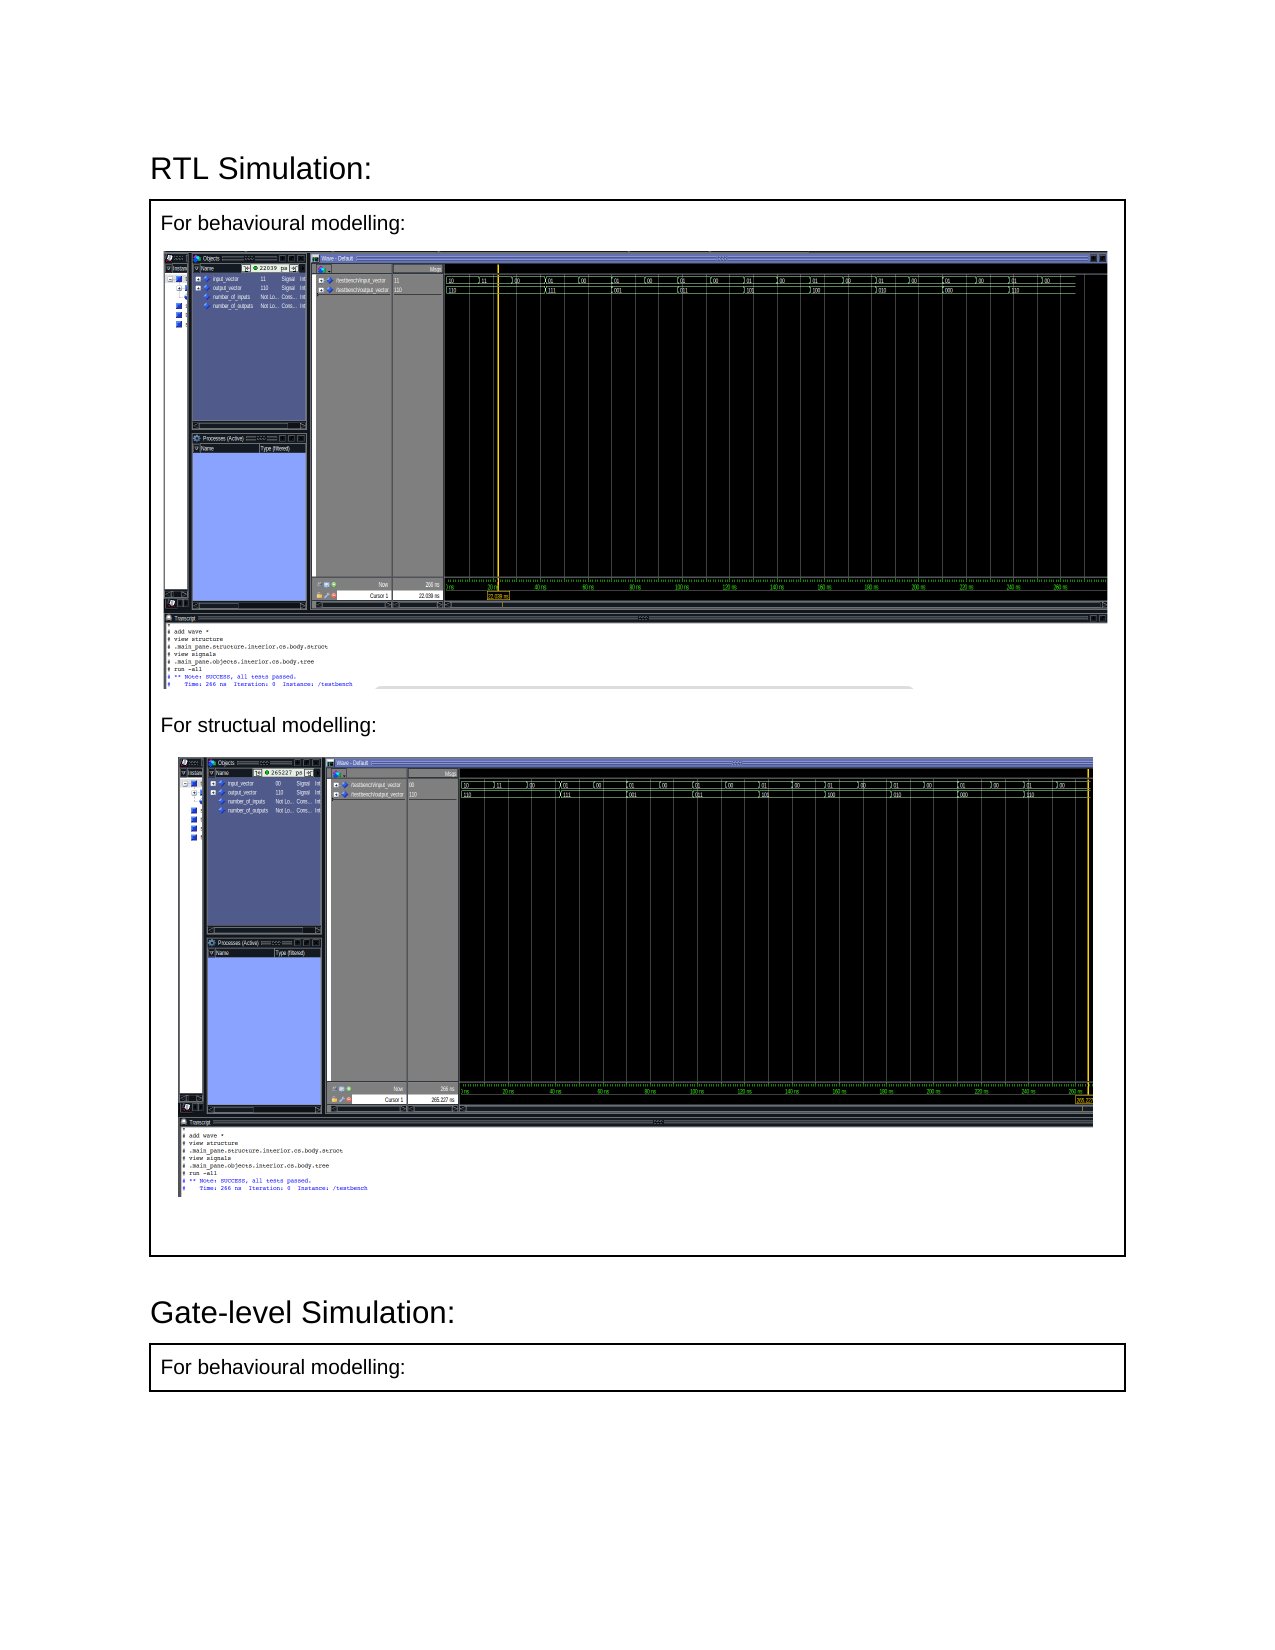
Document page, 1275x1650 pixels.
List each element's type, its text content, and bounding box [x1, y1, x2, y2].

picture [163, 251, 1108, 689]
subtitle RTL Simulation: [150, 150, 1125, 186]
subtitle Gate-level Simulation: [150, 1294, 1125, 1330]
table_header For behavioural modelling: [151, 1345, 1124, 1389]
table_header For behavioural modelling: For structual modelling: [151, 201, 1124, 1254]
picture [203, 757, 1093, 1197]
